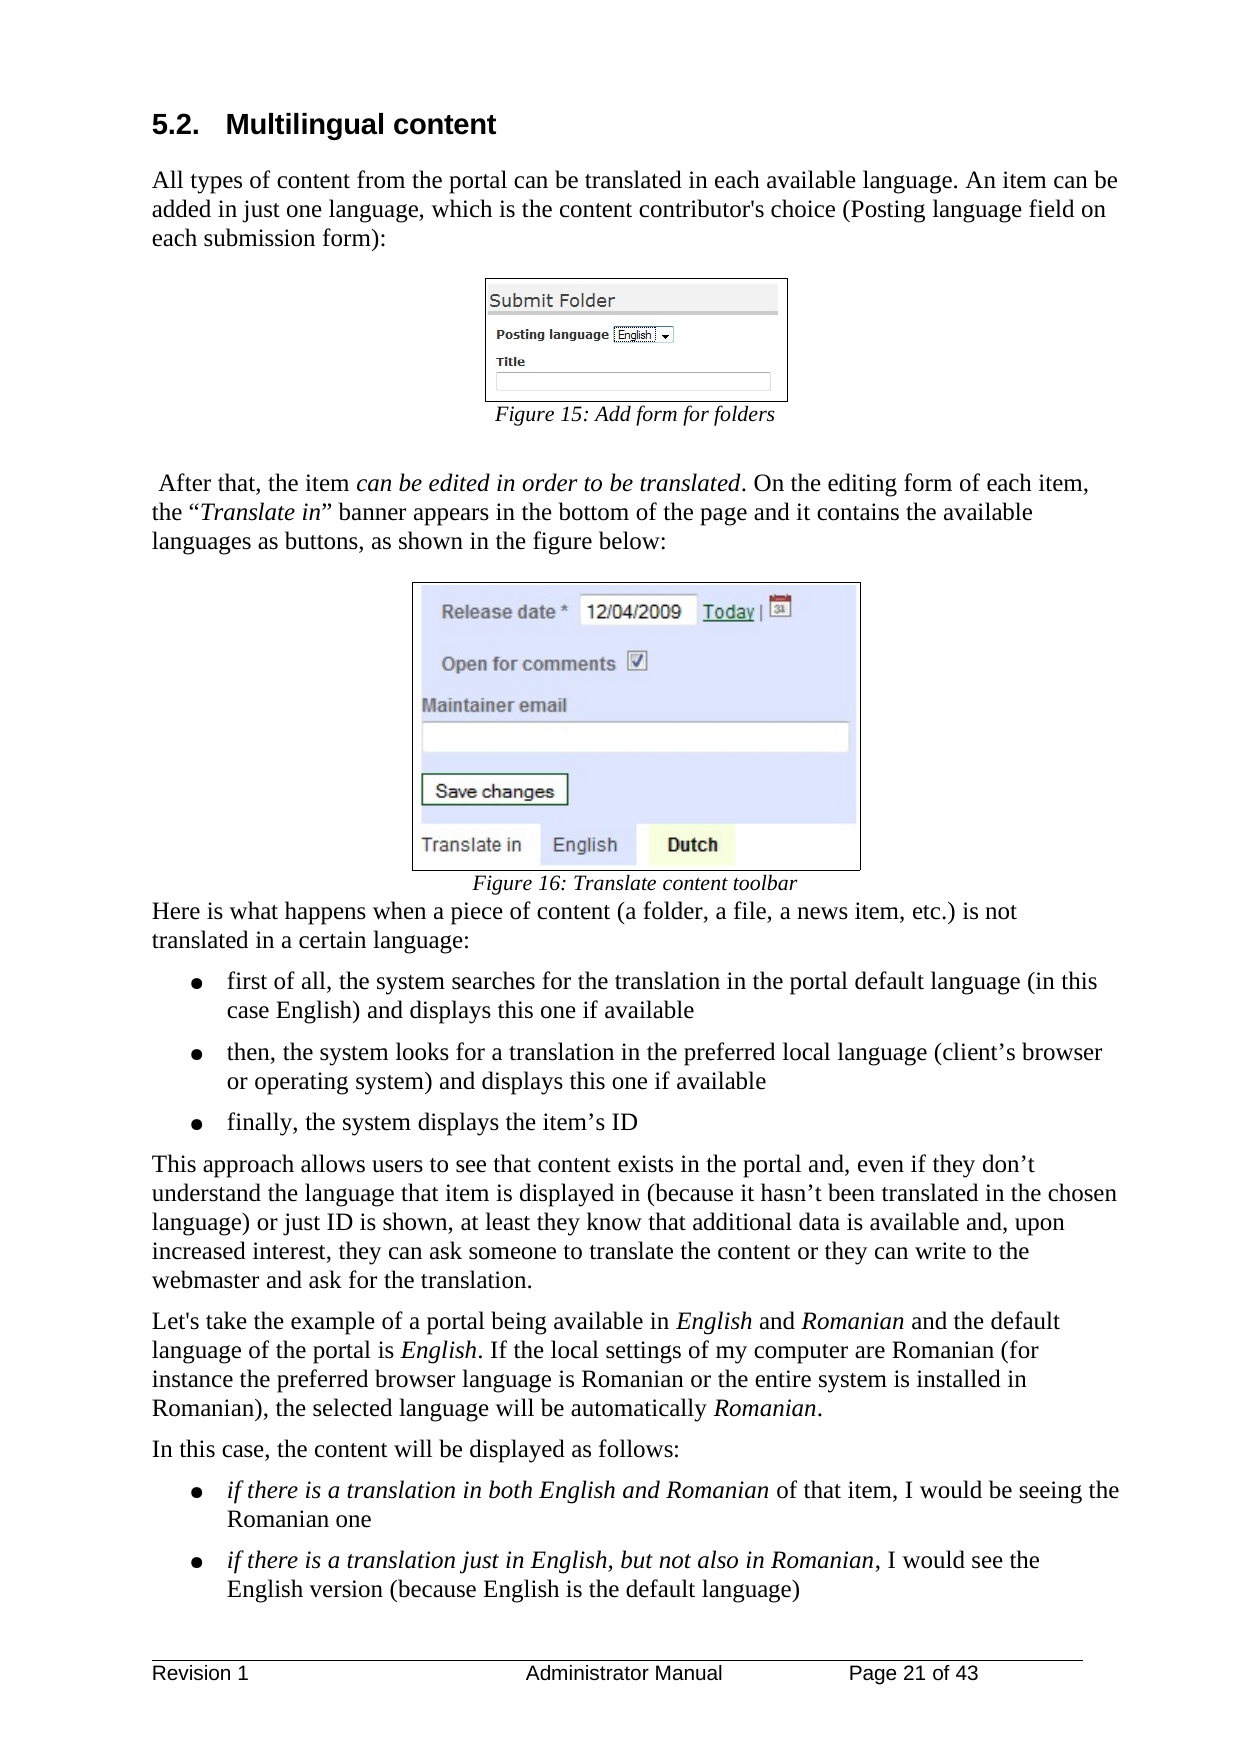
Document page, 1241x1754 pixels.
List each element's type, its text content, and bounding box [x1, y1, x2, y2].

subtitle Multilingual content [152, 107, 1120, 140]
text After that, the item can be edited in order to be translated. On the editing form of each item, the “Translate in” banner appears in the bottom of the page and it contains the available languages as buttons, as shown in the figure below: [152, 468, 1120, 555]
text Here is what happens when a piece of content (a folder, a file, a news item, etc.) is not translated in a certain language: [152, 567, 1120, 954]
text This approach allows users to see that content exists in the portal and, even if they don’t understand the language that item is displayed in (because it hasn’t been translated in the chosen language) or just ID is shown, at least they know that additional data is available and, upon increased interest, they can ask someone to translate the content or they can write to the webmaster and ask for the translation. [152, 1149, 1120, 1294]
text Figure 15: Add form for folders [409, 277, 863, 427]
text All types of content from the portal can be translated in each available language. An item can be added in just one language, which is the content contributor's choice (Posting language field on each submission form): [152, 165, 1120, 252]
text Figure 16: Translate content toolbar [404, 579, 868, 895]
picture [414, 585, 858, 867]
list first of all, the system searches for the translation in the portal default language (in this case English) and displays this one if available [189, 966, 1120, 1024]
text Let's take the example of a portal being available in English and Romanian and the default language of the portal is English. If the local settings of my computer are Romanian (for instance the preferred browser language is Romanian or the entire system is installed in Romanian), the selected language will be automatically Romanian. [152, 1306, 1120, 1422]
text In this case, the content will be displayed as follows: [152, 1434, 1120, 1463]
list then, the system looks for a translation in the preferred local language (client’s browser or operating system) and displays this one if available [189, 1037, 1120, 1095]
list if there is a translation in both English and Romanian of that item, I would be seeing the Romanian one [189, 1475, 1120, 1533]
list if there is a translation just in English, but not also in Romanian, I would see the English version (because English is the default language) [189, 1544, 1120, 1603]
picture [487, 281, 785, 399]
list finally, the system displays the item’s ID [189, 1107, 1120, 1136]
